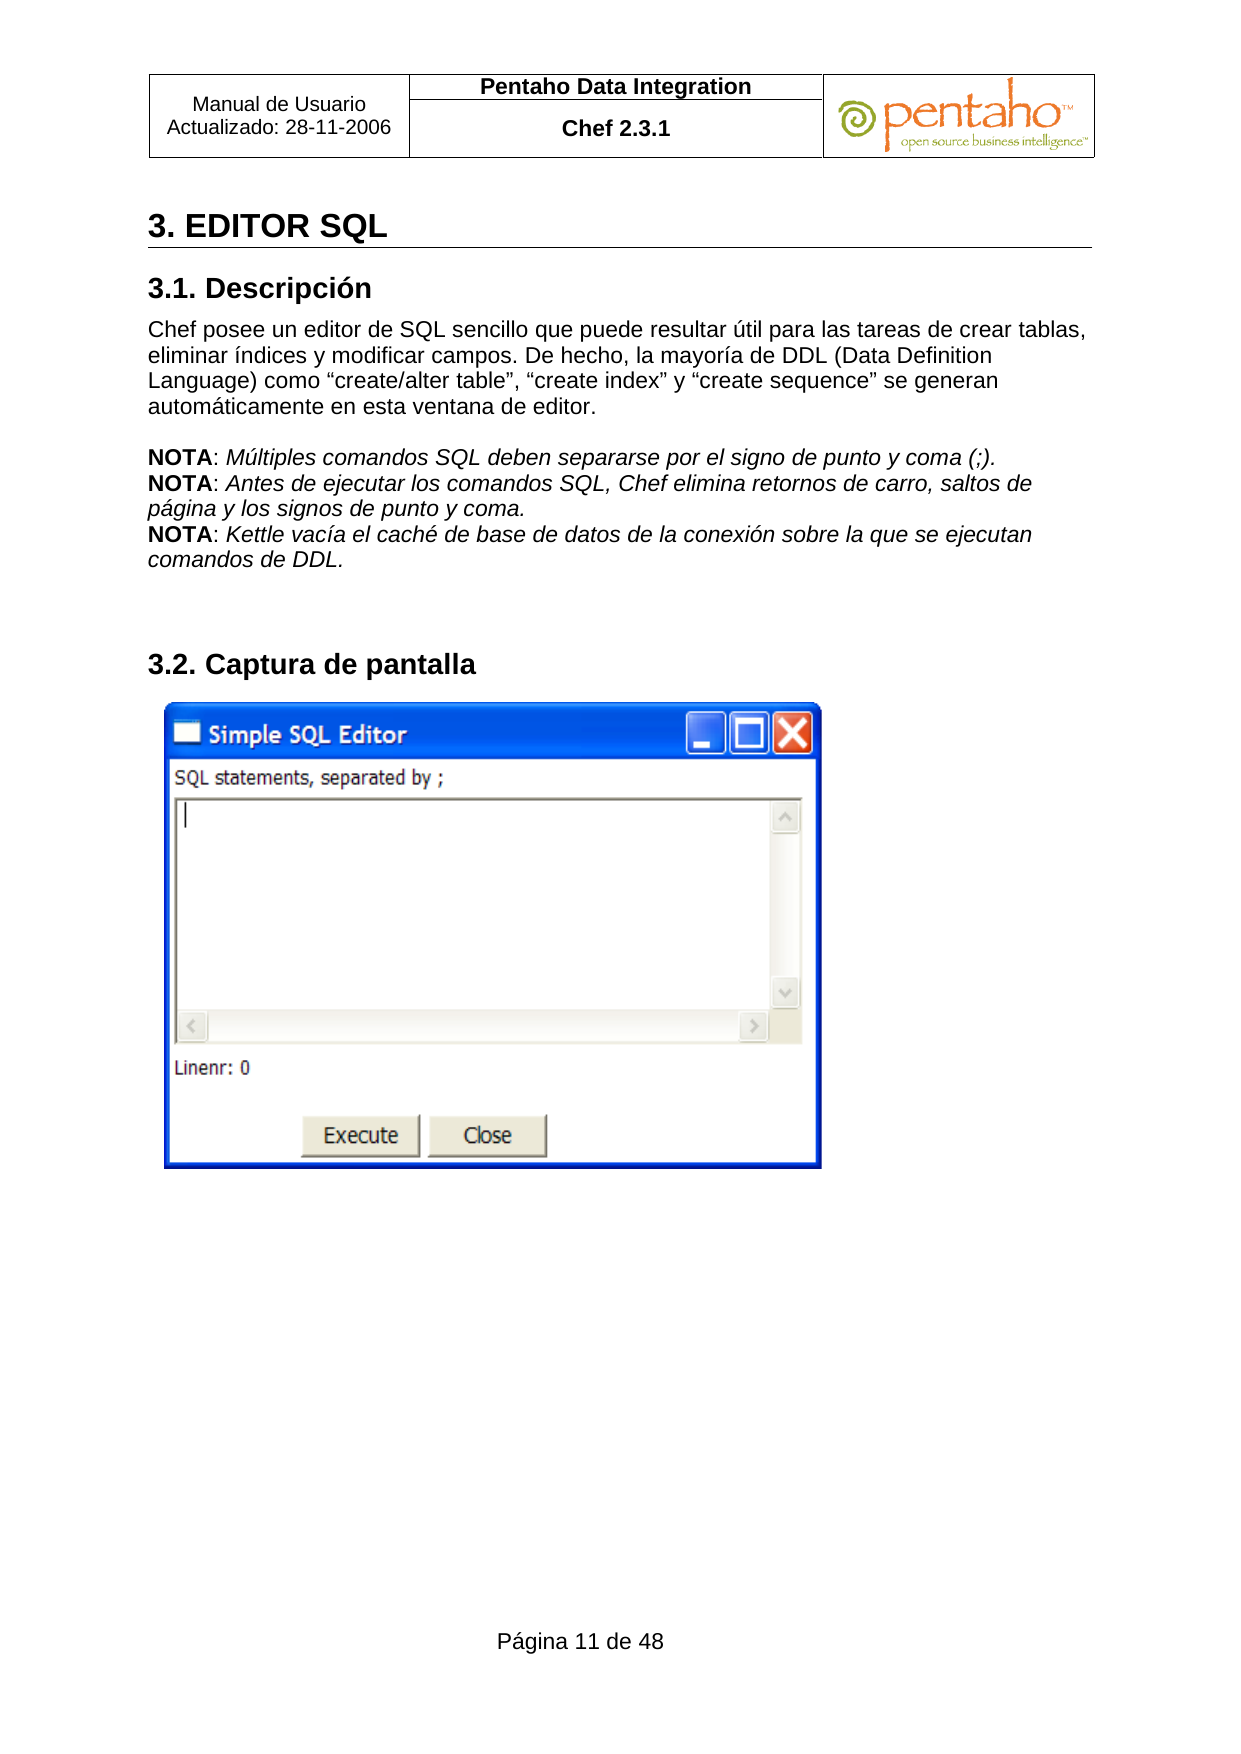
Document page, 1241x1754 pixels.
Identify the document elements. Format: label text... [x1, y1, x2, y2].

text NOTA: Antes de ejecutar los comandos SQL, Chef elimina retornos de carro, saltos de página y los signos de punto y coma. [148, 470, 1092, 521]
text NOTA: Múltiples comandos SQL deben separarse por el signo de punto y coma (;). [148, 445, 1092, 470]
subtitle Descripción [148, 272, 1092, 304]
text Chef posee un editor de SQL sencillo que puede resultar útil para las tareas de crear tablas, eliminar índices y modificar campos. De hecho, la mayoría de DDL (Data Definition Language) como “create/alter table”, “create index” y “create sequence” se generan automáticamente en esta ventana de editor. [148, 317, 1092, 419]
subtitle Captura de pantalla [148, 648, 1092, 681]
subtitle editor SQL [148, 208, 1092, 247]
picture [164, 702, 822, 1169]
text NOTA: Kettle vacía el caché de base de datos de la conexión sobre la que se ejecutan comandos de DDL. [148, 521, 1092, 572]
